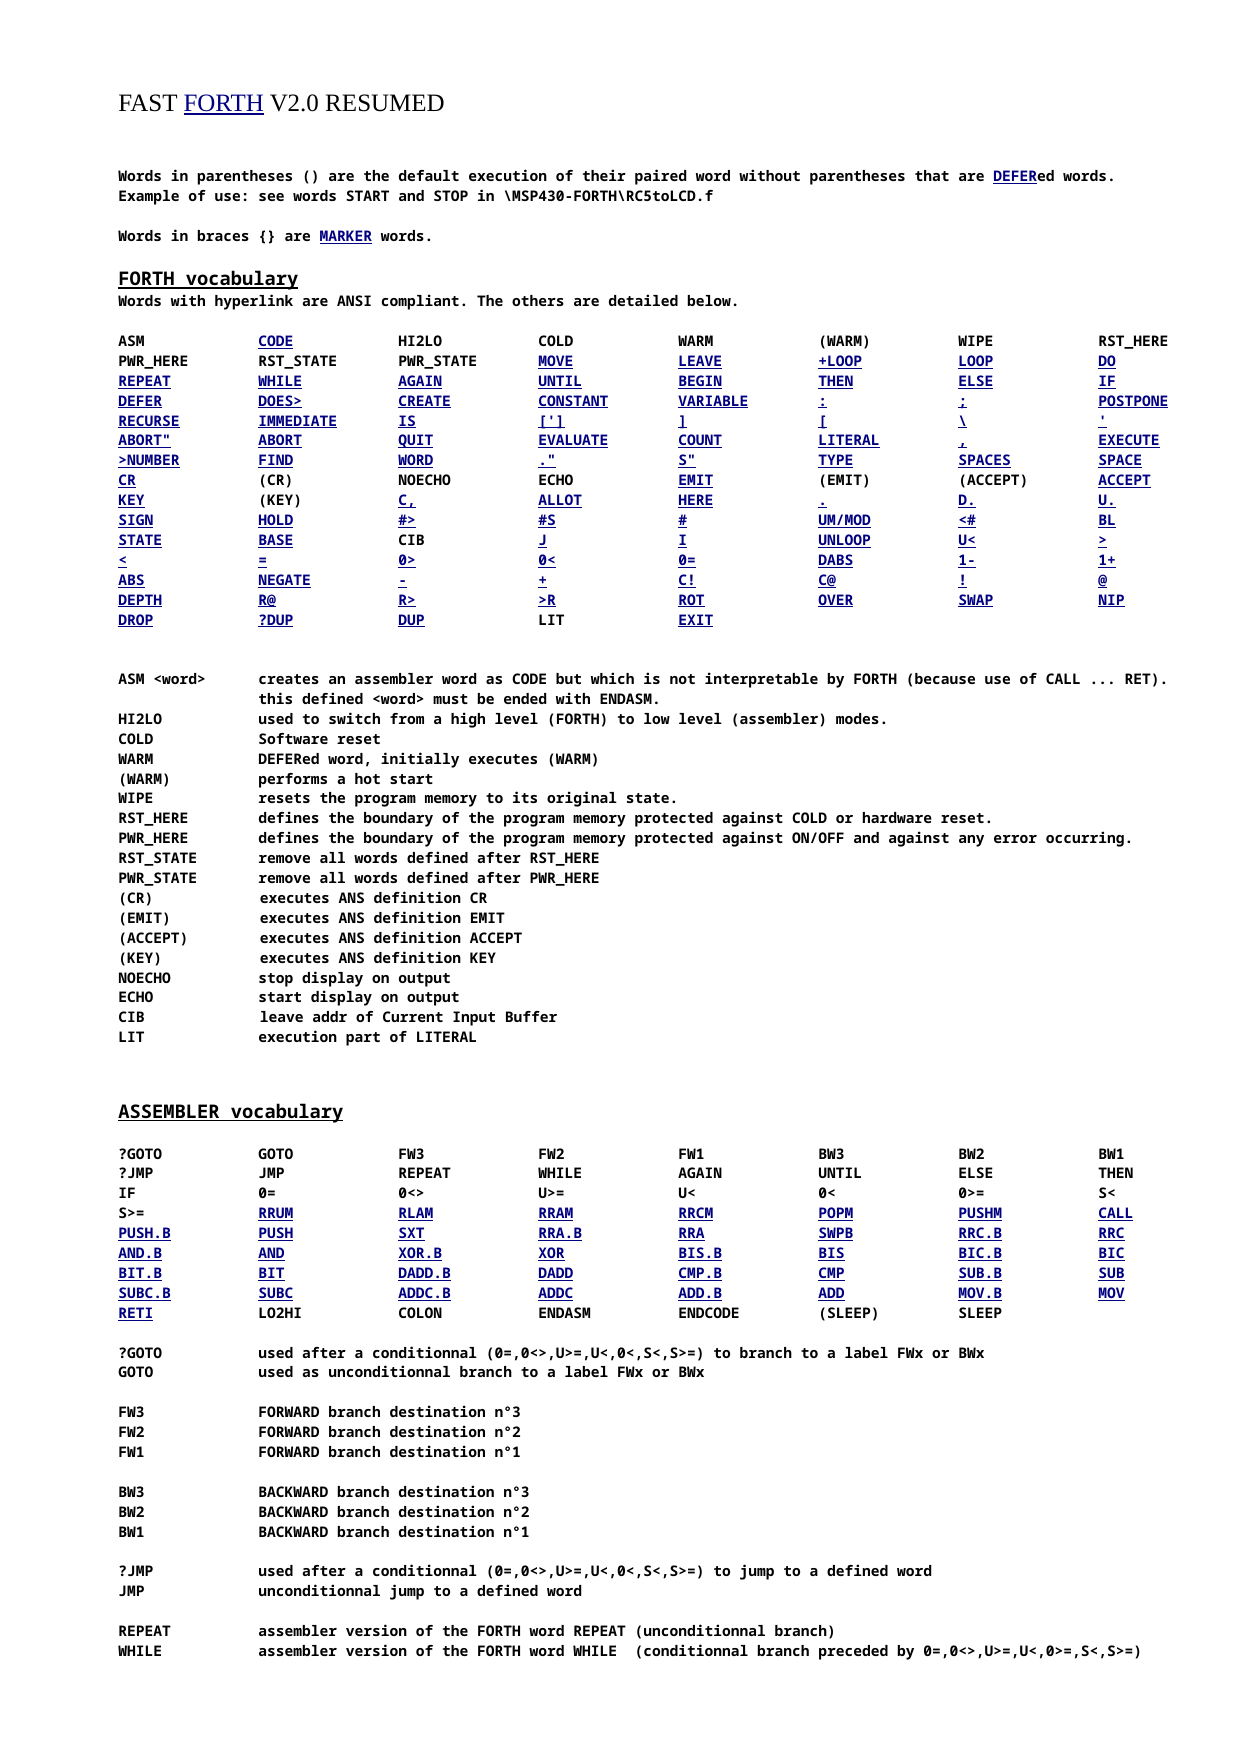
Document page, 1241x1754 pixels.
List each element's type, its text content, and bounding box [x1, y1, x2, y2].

text FAST FORTH V2.0 RESUMED [118, 88, 1181, 117]
text (WARM) performs a hot start [118, 768, 1181, 788]
text ?JMP used after a conditionnal (0=,0<>,U>=,U<,0<,S<,S>=) to jump to a defined word [118, 1561, 1181, 1581]
text BW2 BACKWARD branch destination n°2 [118, 1502, 1181, 1521]
text FW3 FORWARD branch destination n°3 [118, 1402, 1181, 1422]
text WARM DEFERed word, initially executes (WARM) [118, 748, 1181, 768]
text PWR_HERE defines the boundary of the program memory protected against ON/OFF and against any error occurring. [118, 828, 1181, 848]
text SIGN HOLD #> #S # UM/MOD <# BL STATE BASE CIB J I UNLOOP U< > < = 0> 0< 0= DABS 1- 1+ ABS NEGATE - + C! C@ ! @ DEPTH R@ R> >R ROT OVER SWAP NIP DROP ?DUP DUP LIT EXIT [118, 510, 1181, 629]
text BW1 BACKWARD branch destination n°1 [118, 1521, 1181, 1541]
text FW1 FORWARD branch destination n°1 [118, 1442, 1181, 1462]
text (EMIT) executes ANS definition EMIT [118, 908, 1181, 928]
text IF 0= 0<> U>= U< 0< 0>= S< [118, 1183, 1181, 1203]
text REPEAT assembler version of the FORTH word REPEAT (unconditionnal branch) [118, 1621, 1181, 1641]
text S>= RRUM RLAM RRAM RRCM POPM PUSHM CALL [118, 1203, 1181, 1223]
text PUSH.B PUSH SXT RRA.B RRA SWPB RRC.B RRC [118, 1223, 1181, 1243]
text ?GOTO GOTO FW3 FW2 FW1 BW3 BW2 BW1 [118, 1143, 1181, 1163]
text Words in braces {} are MARKER words. [118, 226, 1181, 246]
text this defined <word> must be ended with ENDASM. [118, 689, 1181, 709]
text JMP unconditionnal jump to a defined word [118, 1581, 1181, 1601]
text >NUMBER FIND WORD ." S" TYPE SPACES SPACE [118, 450, 1181, 470]
text SUBC.B SUBC ADDC.B ADDC ADD.B ADD MOV.B MOV [118, 1283, 1181, 1303]
text Example of use: see words START and STOP in \MSP430-FORTH\RC5toLCD.f [118, 186, 1181, 206]
text AND.B AND XOR.B XOR BIS.B BIS BIC.B BIC [118, 1243, 1181, 1263]
text FW2 FORWARD branch destination n°2 [118, 1422, 1181, 1442]
text ASM CODE HI2LO COLD WARM (WARM) WIPE RST_HERE [118, 331, 1181, 351]
text RST_HERE defines the boundary of the program memory protected against COLD or hardware reset. [118, 808, 1181, 828]
text CIB leave addr of Current Input Buffer [118, 1007, 1181, 1027]
text ?JMP JMP REPEAT WHILE AGAIN UNTIL ELSE THEN [118, 1163, 1181, 1183]
text Words in parentheses () are the default execution of their paired word without parentheses that are DEFERed words. [118, 166, 1181, 186]
text ASM <word> creates an assembler word as CODE but which is not interpretable by FORTH (because use of CALL ... RET). [118, 669, 1181, 689]
text PWR_STATE remove all words defined after PWR_HERE [118, 868, 1181, 888]
text KEY (KEY) C, ALLOT HERE . D. U. [118, 490, 1181, 510]
text BW3 BACKWARD branch destination n°3 [118, 1482, 1181, 1502]
text REPEAT WHILE AGAIN UNTIL BEGIN THEN ELSE IF [118, 371, 1181, 390]
text PWR_HERE RST_STATE PWR_STATE MOVE LEAVE +LOOP LOOP DO [118, 351, 1181, 371]
text ASSEMBLER vocabulary [118, 1098, 1181, 1123]
text NOECHO stop display on output [118, 967, 1181, 987]
text (CR) executes ANS definition CR [118, 888, 1181, 908]
text COLD Software reset [118, 729, 1181, 748]
text ECHO start display on output [118, 987, 1181, 1007]
text RETI LO2HI COLON ENDASM ENDCODE (SLEEP) SLEEP [118, 1303, 1181, 1322]
text LIT execution part of LITERAL [118, 1027, 1181, 1047]
text Words with hyperlink are ANSI compliant. The others are detailed below. [118, 291, 1181, 311]
text GOTO used as unconditionnal branch to a label FWx or BWx [118, 1362, 1181, 1382]
text WIPE resets the program memory to its original state. [118, 788, 1181, 808]
text CR (CR) NOECHO ECHO EMIT (EMIT) (ACCEPT) ACCEPT [118, 470, 1181, 490]
text ?GOTO used after a conditionnal (0=,0<>,U>=,U<,0<,S<,S>=) to branch to a label FWx or BWx [118, 1342, 1181, 1362]
text ABORT" ABORT QUIT EVALUATE COUNT LITERAL , EXECUTE [118, 430, 1181, 450]
text BIT.B BIT DADD.B DADD CMP.B CMP SUB.B SUB [118, 1263, 1181, 1283]
text FORTH vocabulary [118, 265, 1181, 291]
text DEFER DOES> CREATE CONSTANT VARIABLE : ; POSTPONE [118, 390, 1181, 410]
text (ACCEPT) executes ANS definition ACCEPT [118, 928, 1181, 947]
text HI2LO used to switch from a high level (FORTH) to low level (assembler) modes. [118, 709, 1181, 729]
text (KEY) executes ANS definition KEY [118, 947, 1181, 967]
text WHILE assembler version of the FORTH word WHILE (conditionnal branch preceded by 0=,0<>,U>=,U<,0>=,S<,S>=) [118, 1641, 1181, 1661]
text RST_STATE remove all words defined after RST_HERE [118, 848, 1181, 868]
text RECURSE IMMEDIATE IS ['] ] [ \ ' [118, 410, 1181, 430]
